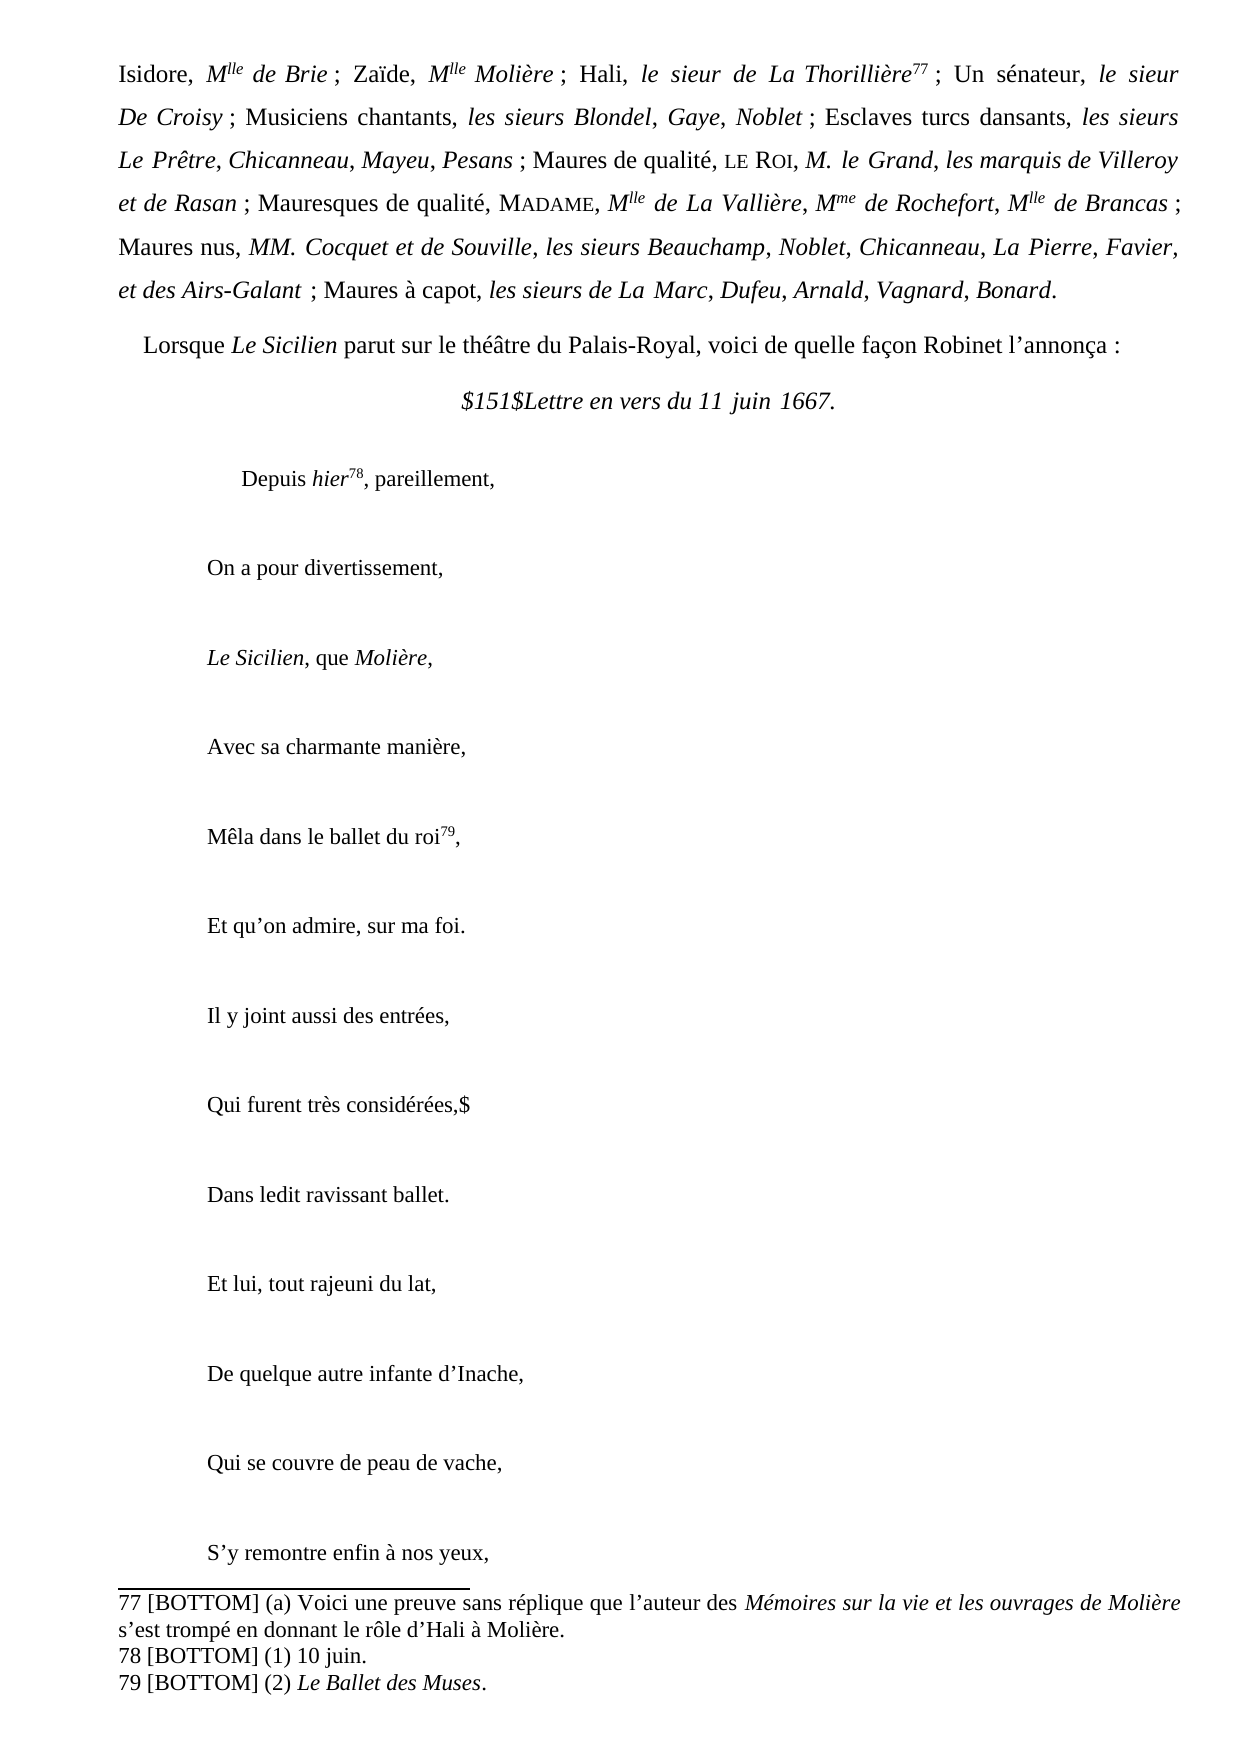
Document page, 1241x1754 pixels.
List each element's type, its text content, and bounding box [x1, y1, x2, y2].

text Le Sicilien, que Molière, [207, 644, 1181, 670]
text Il y joint aussi des entrées, [207, 1002, 1181, 1028]
text [BOTTOM] (1) 10 juin. [118, 1642, 1181, 1668]
text Mêla dans le ballet du roi, [207, 823, 1181, 849]
text Dans ledit ravissant ballet. [207, 1181, 1181, 1207]
text [BOTTOM] (a) Voici une preuve sans réplique que l’auteur des Mémoires sur la vie et les ouvrages de Molière s’est trompé en donnant le rôle d’Hali à Molière. [118, 1589, 1181, 1642]
text Avec sa charmante manière, [207, 733, 1181, 759]
text Qui se couvre de peau de vache, [207, 1449, 1181, 1475]
text S’y remontre enfin à nos yeux, [207, 1538, 1181, 1565]
text De quelque autre infante d’Inache, [207, 1359, 1181, 1386]
text Isidore, Mlle de Brie ; Zaïde, Mlle Molière ; Hali, le sieur de La Thorillière ; Un sénateur, le sieur De Croisy ; Musiciens chantants, les sieurs Blondel, Gaye, Noblet ; Esclaves turcs dansants, les sieurs Le Prêtre, Chicanneau, Mayeu, Pesans ; Maures de qualité, le Roi, M. le Grand, les marquis de Villeroy et de Rasan ; Mauresques de qualité, Madame, Mlle de La Vallière, Mme de Rochefort, Mlle de Brancas ; Maures nus, MM. Cocquet et de Souville, les sieurs Beauchamp, Noblet, Chicanneau, La Pierre, Favier, et des Airs-Galant ; Maures à capot, les sieurs de La Marc, Dufeu, Arnald, Vagnard, Bonard. [118, 59, 1181, 303]
text Et qu’on admire, sur ma foi. [207, 912, 1181, 938]
text Lorsque Le Sicilien parut sur le théâtre du Palais-Royal, voici de quelle façon Robinet l’annonça : [118, 330, 1181, 359]
text [BOTTOM] (2) Le Ballet des Muses. [118, 1668, 1181, 1695]
text Qui furent très considérées,$ [207, 1091, 1181, 1117]
text On a pour divertissement, [207, 554, 1181, 581]
text Depuis hier, pareillement, [207, 465, 1181, 491]
text Et lui, tout rajeuni du lat, [207, 1270, 1181, 1296]
text $151$Lettre en vers du 11 juin 1667. [118, 386, 1181, 415]
